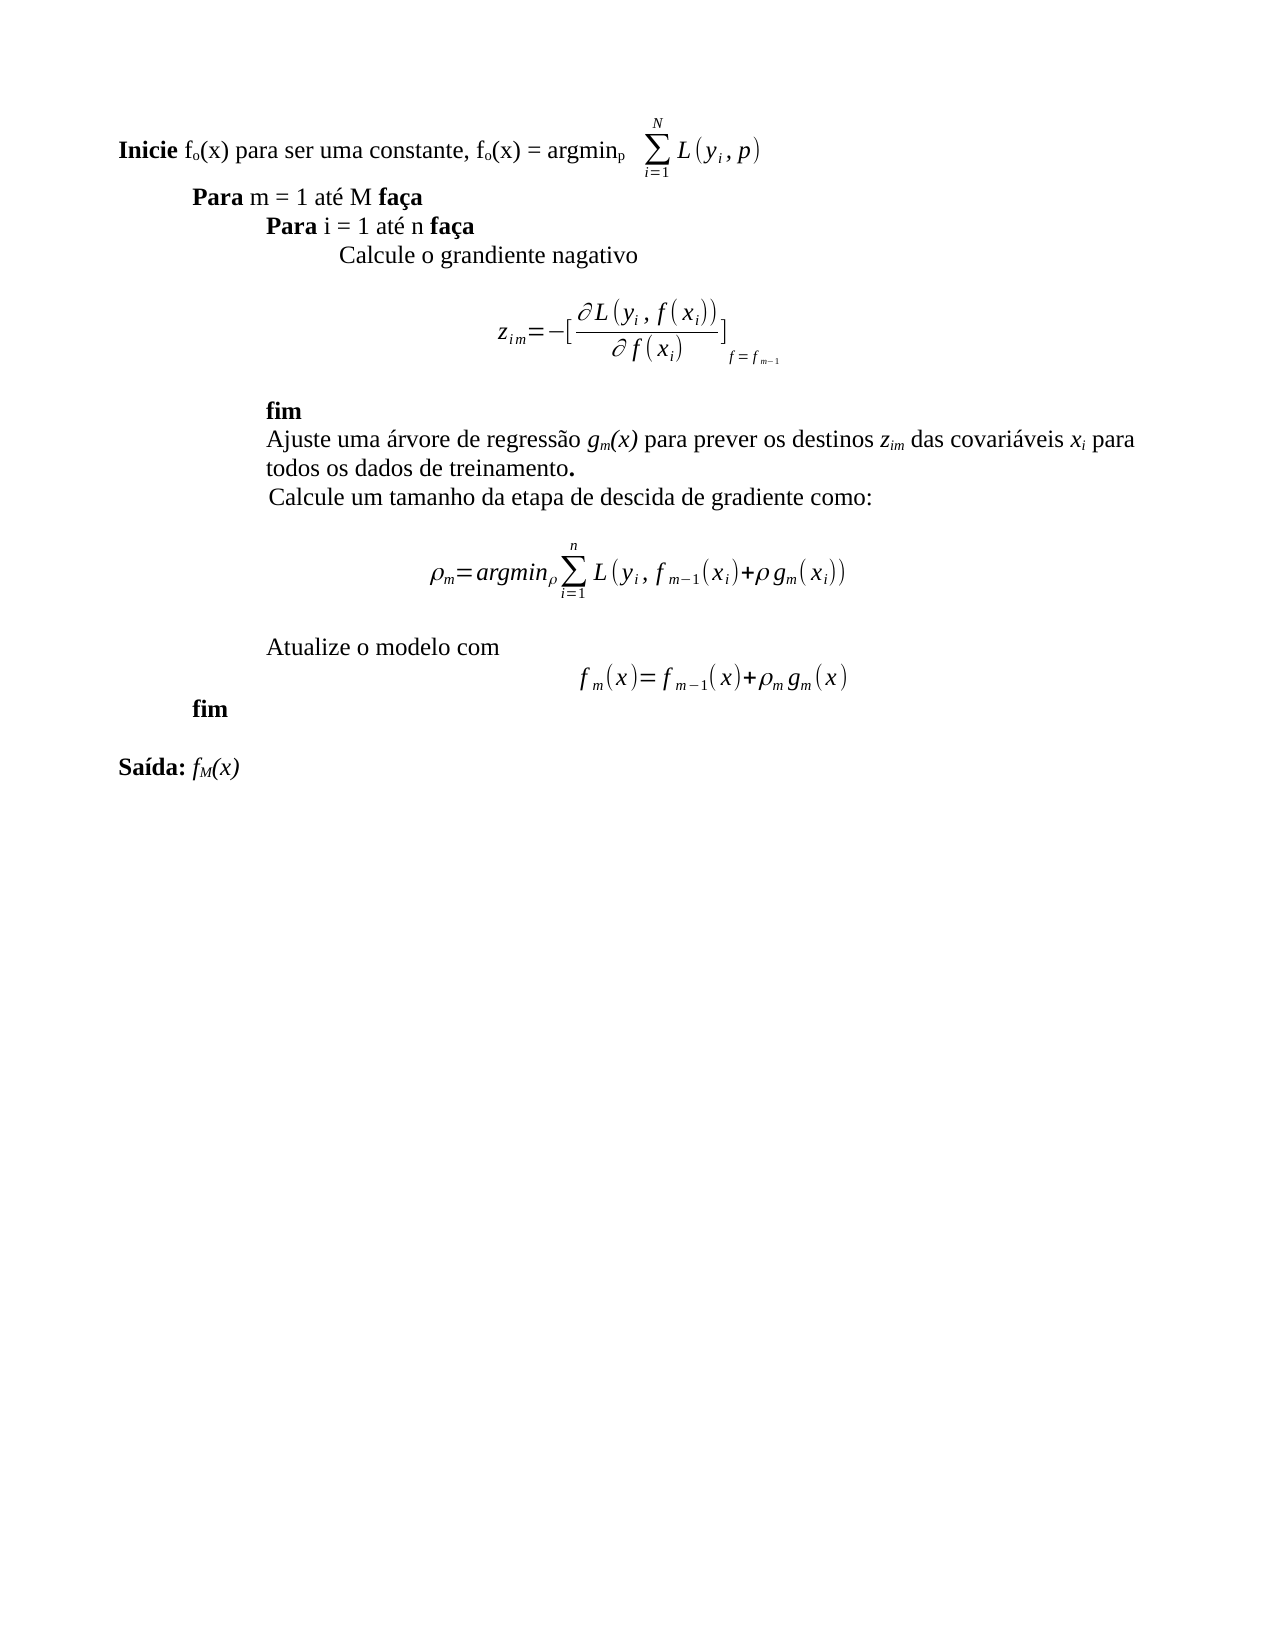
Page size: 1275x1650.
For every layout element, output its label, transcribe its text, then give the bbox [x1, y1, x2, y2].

text Saída: fM(x) [118, 752, 1157, 781]
text Ajuste uma árvore de regressão gm(x) para prever os destinos zim das covariáveis xi para todos os dados de treinamento. [118, 424, 1157, 482]
text fim [118, 396, 1157, 424]
text Calcule um tamanho da etapa de descida de gradiente como: [118, 482, 1157, 511]
text Inicie fo(x) para ser uma constante, fo(x) = argminp [118, 118, 1157, 182]
text fim [118, 694, 1157, 723]
text Atualize o modelo com [118, 632, 1157, 661]
text Para i = 1 até n faça [118, 211, 1157, 240]
text Para m = 1 até M faça [118, 182, 1157, 211]
text Calcule o grandiente nagativo [118, 240, 1157, 268]
